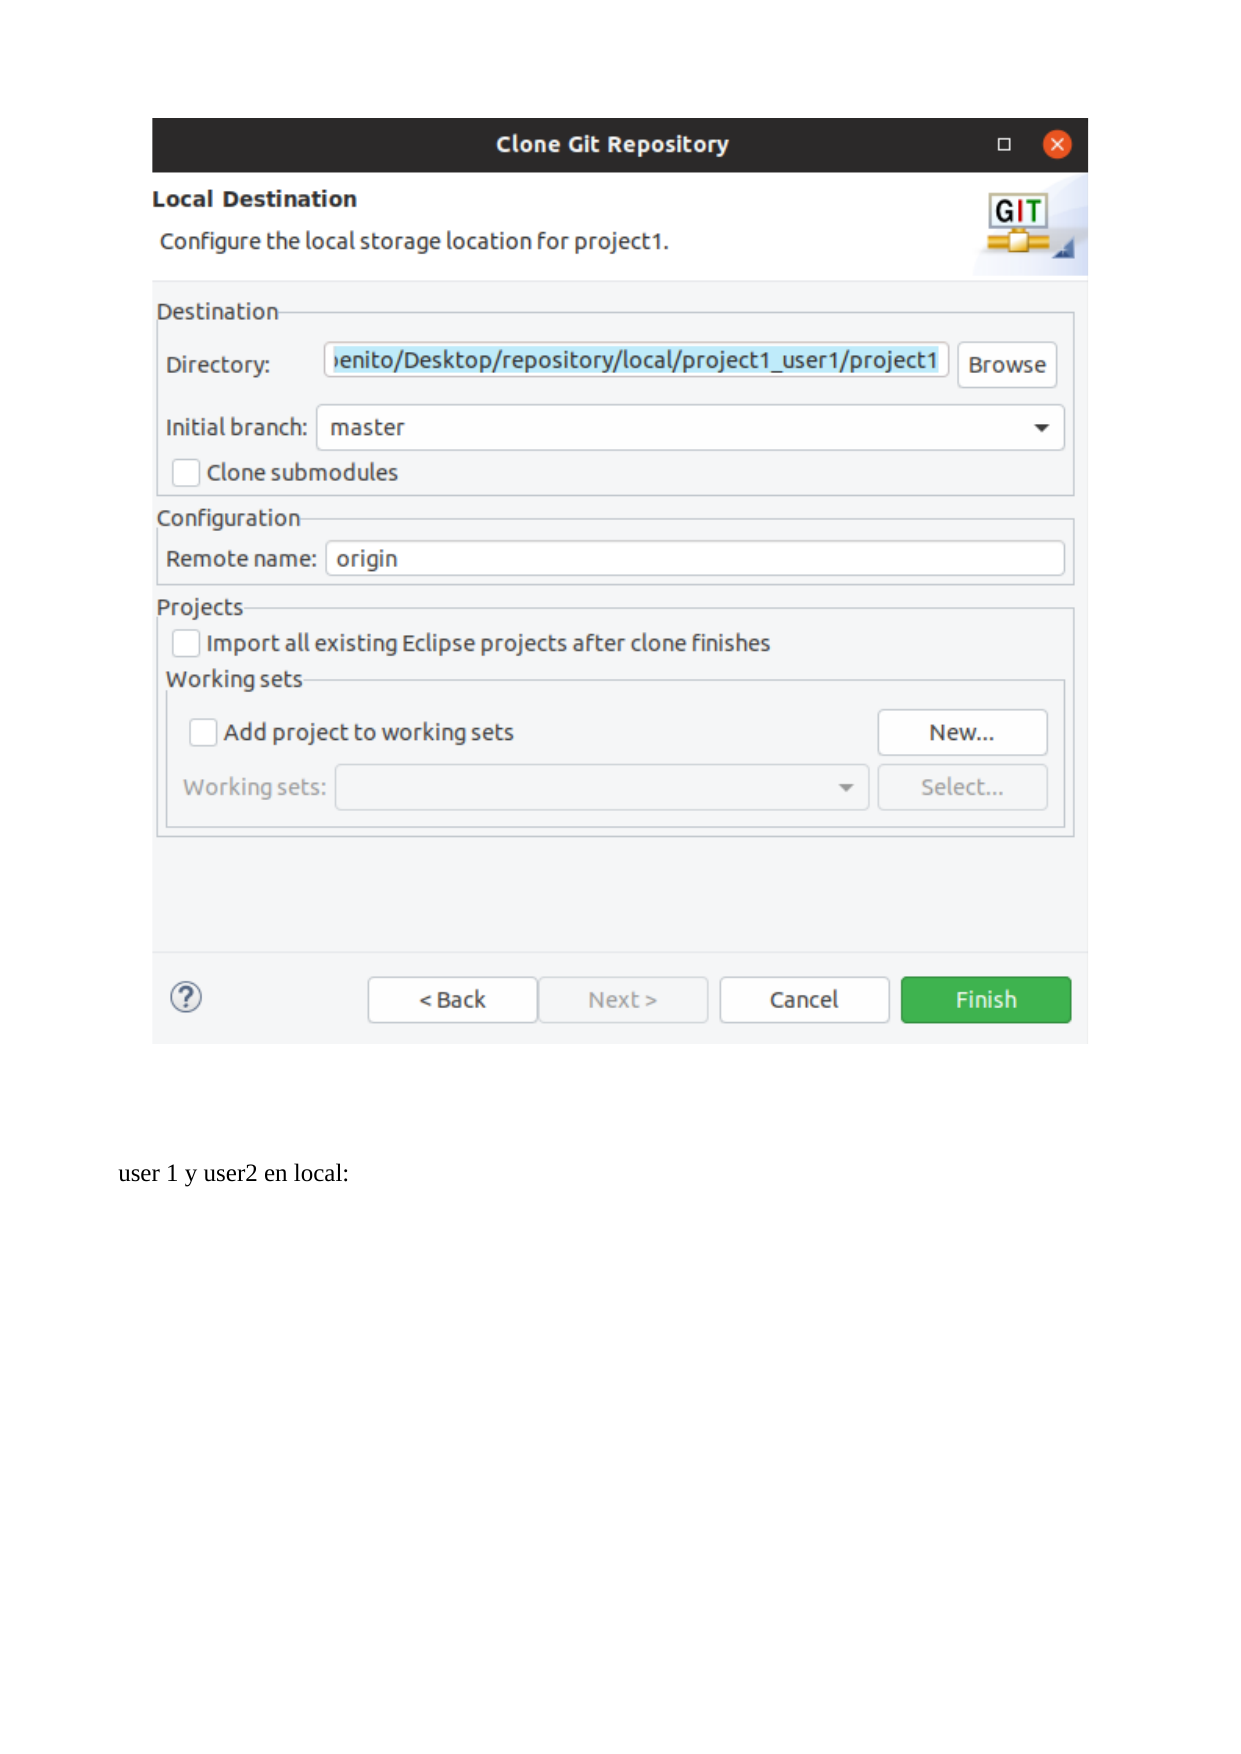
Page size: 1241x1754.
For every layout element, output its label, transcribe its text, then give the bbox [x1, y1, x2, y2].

picture [152, 118, 1089, 1044]
text user 1 y user2 en local: [118, 1158, 1122, 1187]
